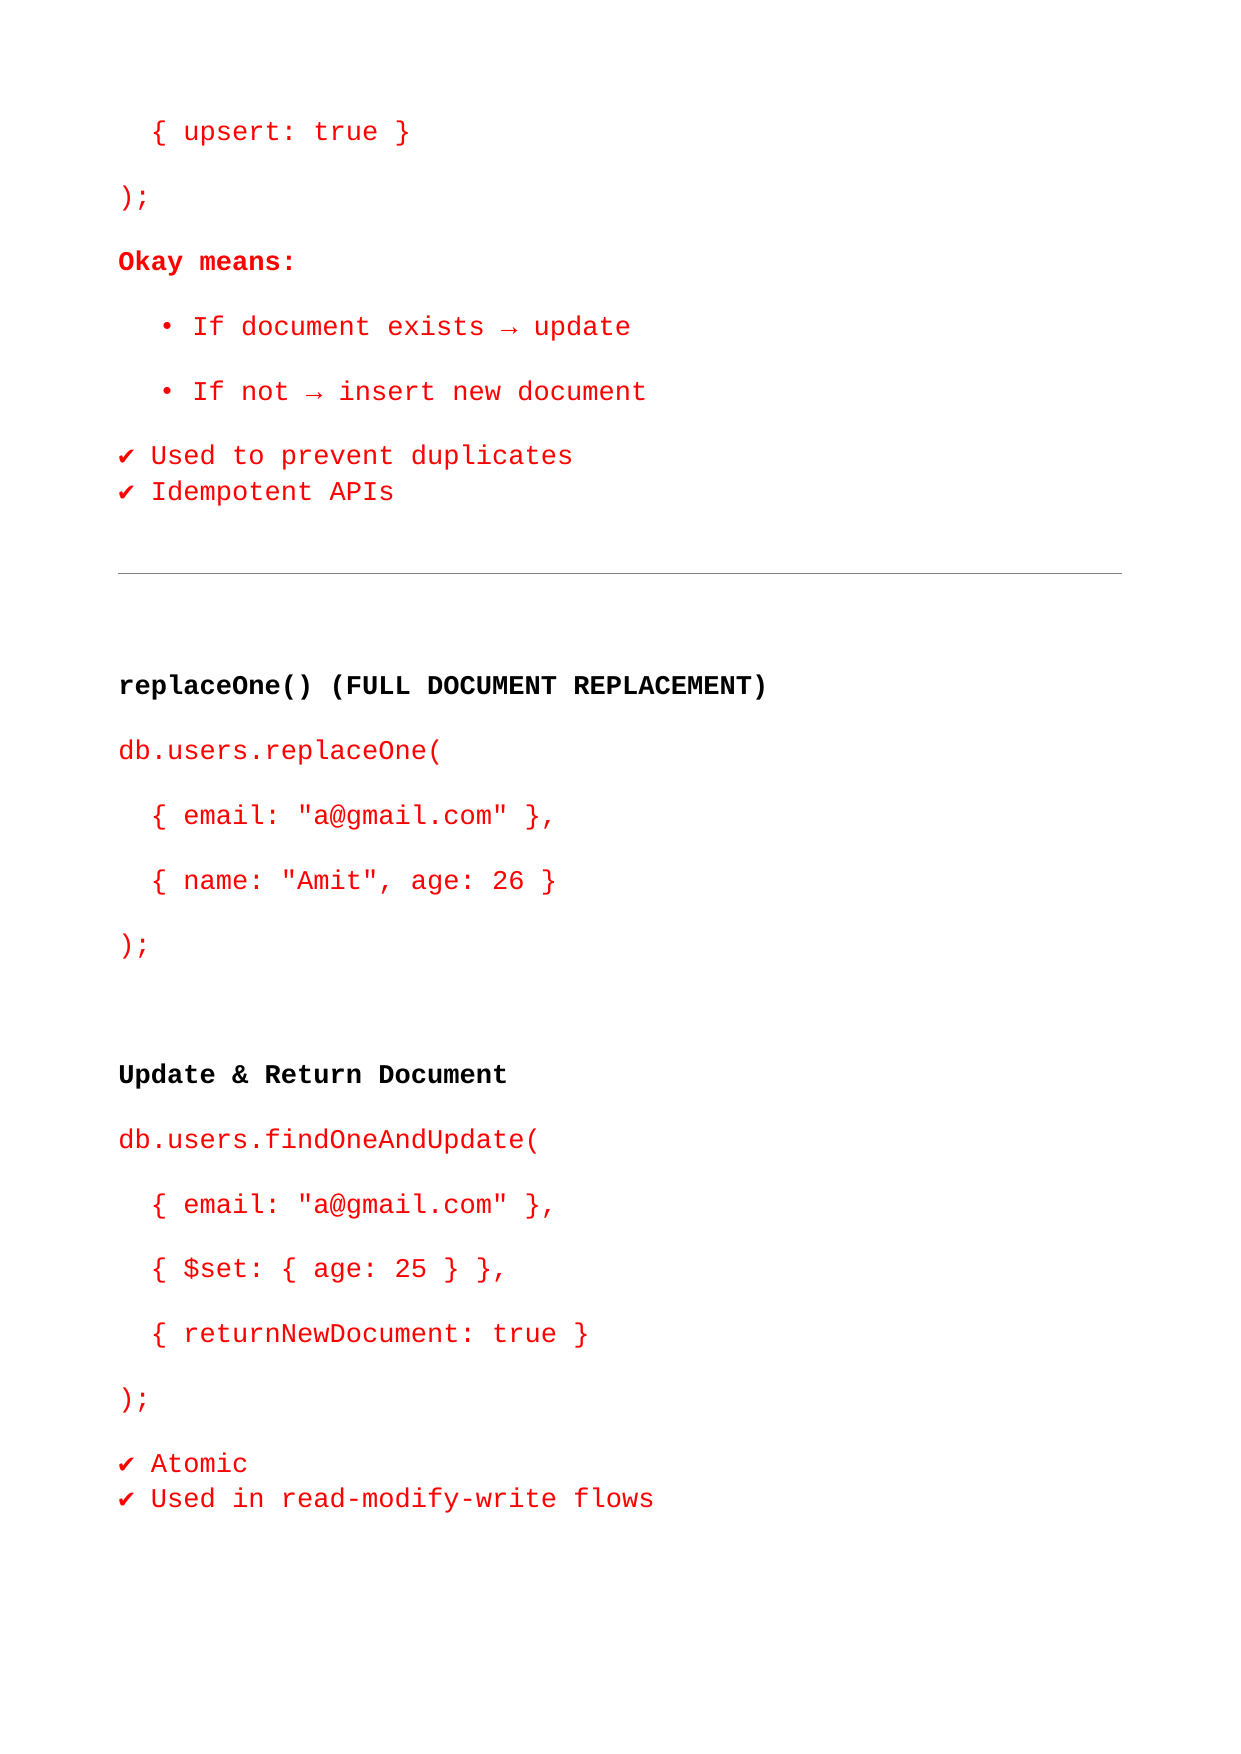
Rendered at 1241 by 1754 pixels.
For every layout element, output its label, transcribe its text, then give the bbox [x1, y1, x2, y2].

list If document exists → update [162, 312, 1122, 343]
text ✔ Atomic ✔ Used in read-modify-write flows [118, 1450, 1122, 1516]
text db.users.findOneAndUpdate( [118, 1126, 1122, 1156]
text { name: "Amit", age: 26 } [118, 867, 1122, 897]
subtitle replaceOne() (FULL DOCUMENT REPLACEMENT) [118, 672, 1122, 703]
text ); [118, 1385, 1122, 1416]
text { email: "a@gmail.com" }, [118, 1191, 1122, 1221]
text { $set: { age: 25 } }, [118, 1255, 1122, 1286]
text Okay means: [118, 248, 1122, 278]
text ); [118, 183, 1122, 214]
subtitle Update & Return Document [118, 1061, 1122, 1092]
text { returnNewDocument: true } [118, 1320, 1122, 1351]
text ✔ Used to prevent duplicates ✔ Idempotent APIs [118, 442, 1122, 508]
text { upsert: true } [118, 118, 1122, 149]
text { email: "a@gmail.com" }, [118, 802, 1122, 832]
text ); [118, 931, 1122, 962]
text db.users.replaceOne( [118, 737, 1122, 768]
list If not → insert new document [162, 377, 1122, 408]
